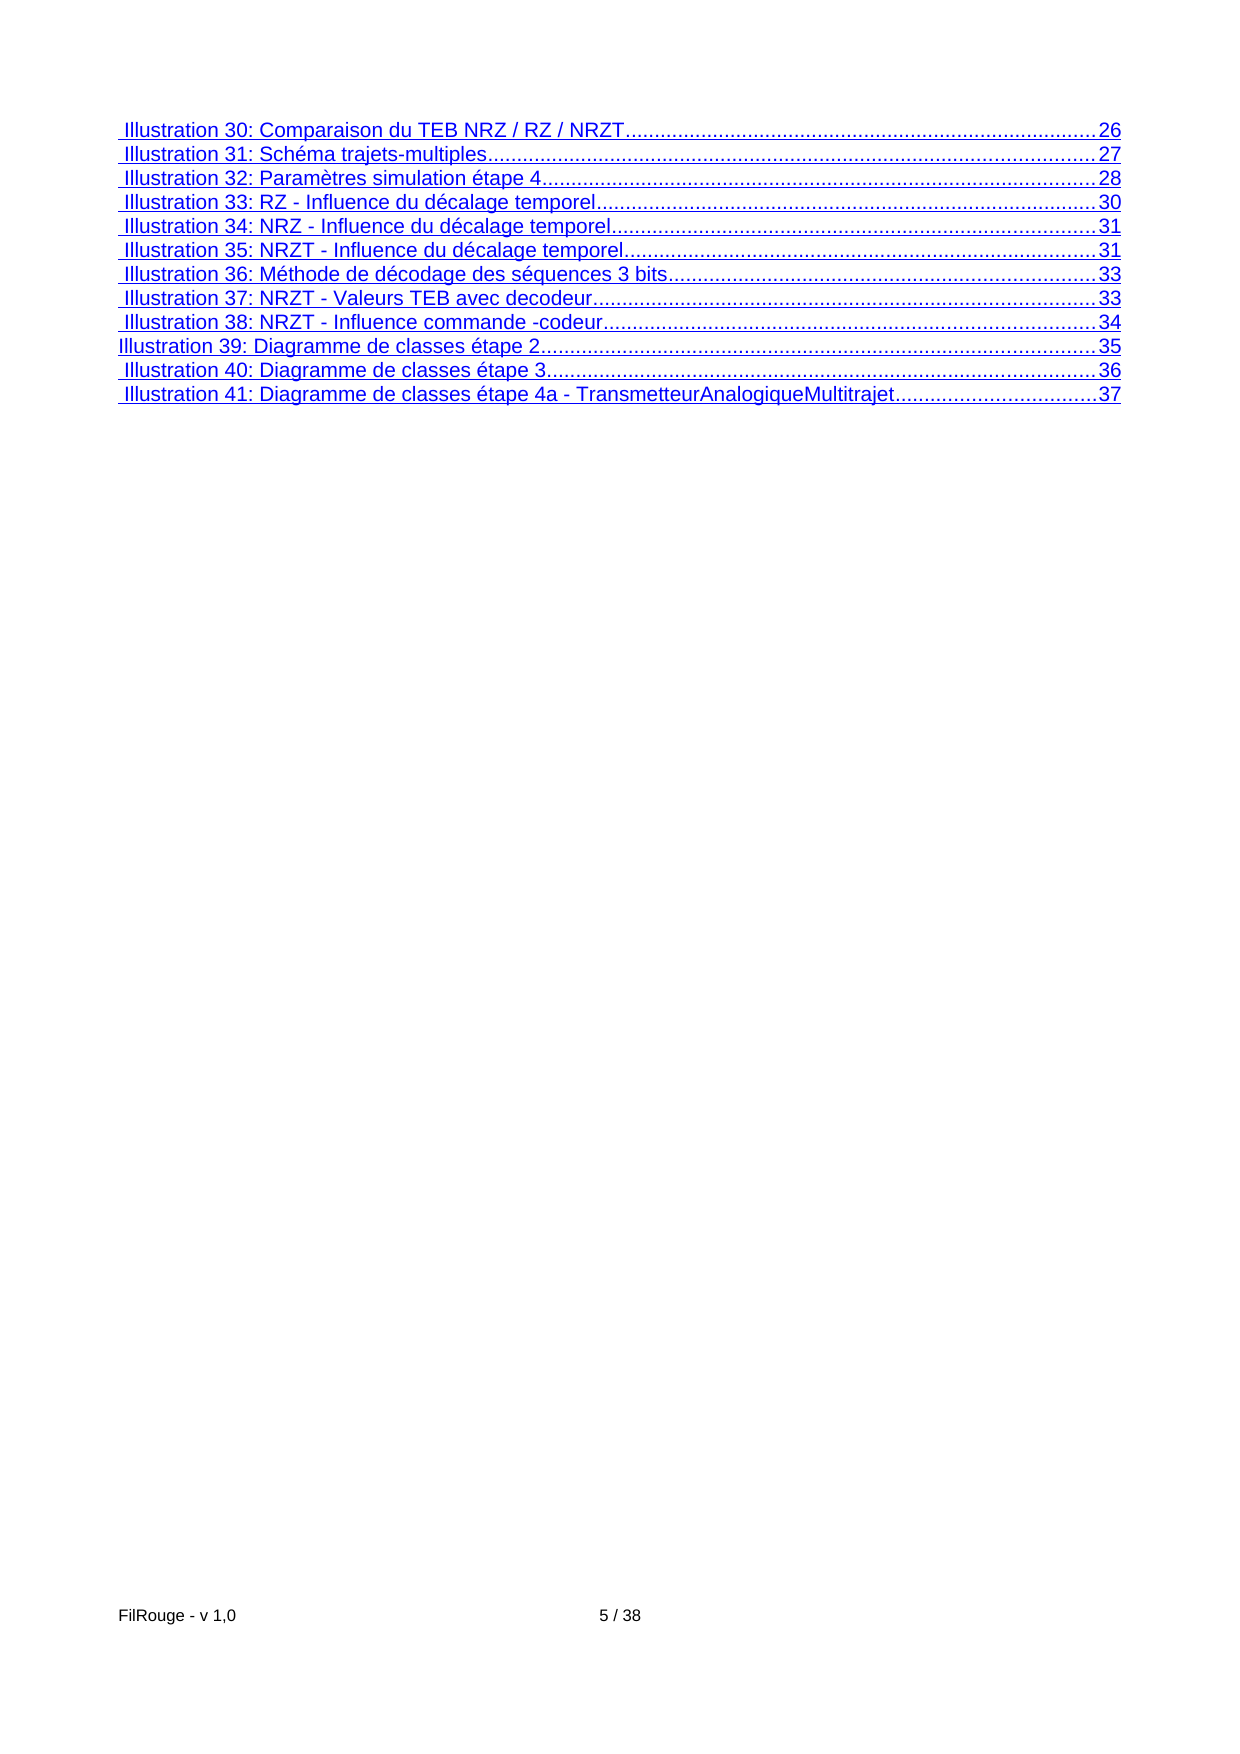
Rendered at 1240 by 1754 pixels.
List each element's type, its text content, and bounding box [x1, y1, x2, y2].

text Illustration 35: NRZT - Influence du décalage temporel 31 [118, 238, 1121, 259]
text Illustration 39: Diagramme de classes étape 2 35 [118, 334, 1121, 355]
text Illustration 41: Diagramme de classes étape 4a - TransmetteurAnalogiqueMultitrajet 37 [118, 382, 1121, 403]
text Illustration 32: Paramètres simulation étape 4 28 [118, 166, 1121, 187]
text Illustration 37: NRZT - Valeurs TEB avec decodeur 33 [118, 286, 1121, 307]
text Illustration 34: NRZ - Influence du décalage temporel 31 [118, 214, 1121, 235]
text Illustration 30: Comparaison du TEB NRZ / RZ / NRZT 26 [118, 118, 1121, 139]
text Illustration 33: RZ - Influence du décalage temporel 30 [118, 190, 1121, 211]
text Illustration 31: Schéma trajets-multiples 27 [118, 142, 1121, 163]
text Illustration 38: NRZT - Influence commande -codeur 34 [118, 310, 1121, 331]
text Illustration 40: Diagramme de classes étape 3 36 [118, 358, 1121, 379]
text Illustration 36: Méthode de décodage des séquences 3 bits 33 [118, 262, 1121, 283]
